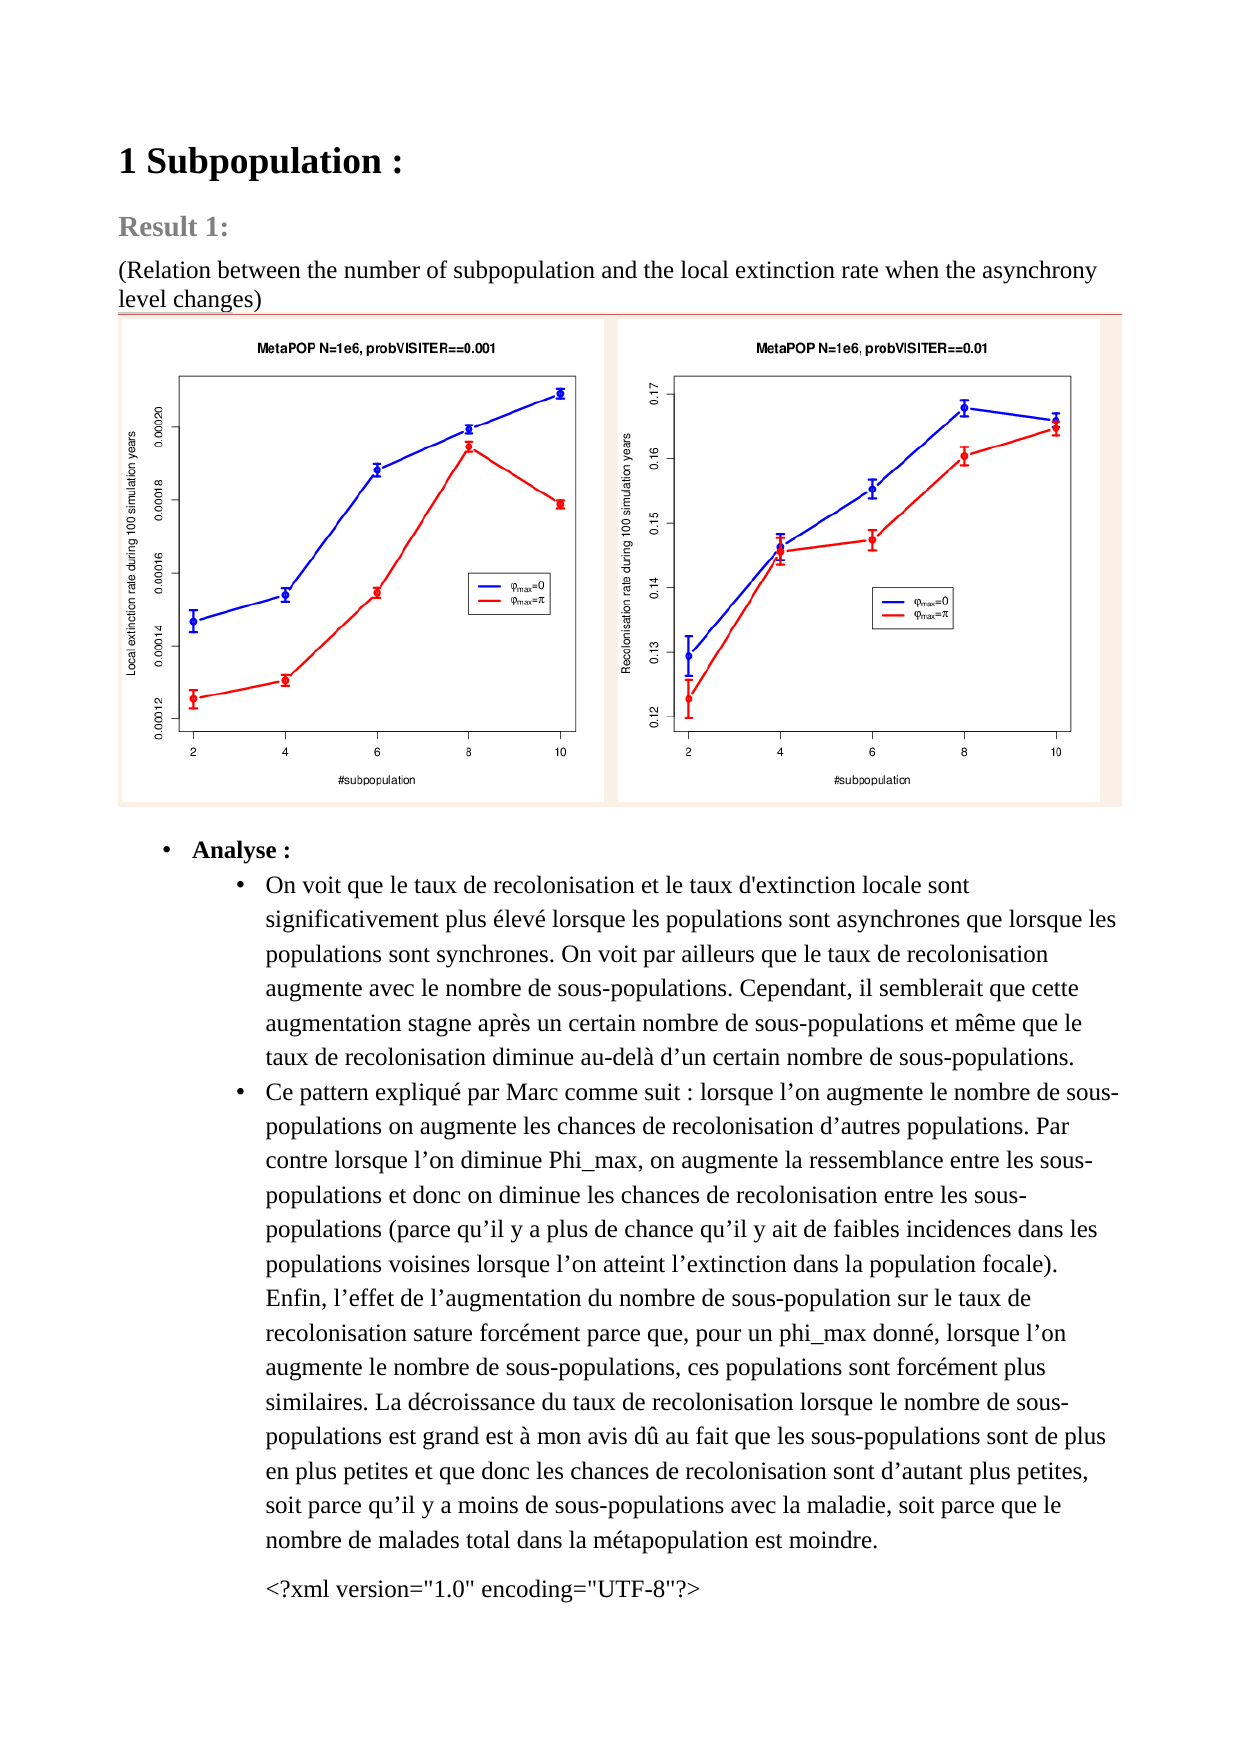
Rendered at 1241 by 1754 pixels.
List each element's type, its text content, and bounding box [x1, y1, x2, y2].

subtitle 1 Subpopulation : [118, 139, 1122, 182]
text (Relation between the number of subpopulation and the local extinction rate when the asynchrony level changes) [118, 255, 1122, 312]
list On voit que le taux de recolonisation et le taux d'extinction locale sont significativement plus élevé lorsque les populations sont asynchrones que lorsque les populations sont synchrones. On voit par ailleurs que le taux de recolonisation augmente avec le nombre de sous-populations. Cependant, il semblerait que cette augmentation stagne après un certain nombre de sous-populations et même que le taux de recolonisation diminue au-delà d’un certain nombre de sous-populations. [236, 870, 1122, 1071]
list <?xml version="1.0" encoding="UTF-8"?> [236, 1574, 1122, 1603]
subtitle Result 1: [118, 209, 1122, 243]
picture [118, 312, 1123, 807]
list Analyse : [162, 835, 1122, 864]
list Ce pattern expliqué par Marc comme suit : lorsque l’on augmente le nombre de sous-populations on augmente les chances de recolonisation d’autres populations. Par contre lorsque l’on diminue Phi_max, on augmente la ressemblance entre les sous-populations et donc on diminue les chances de recolonisation entre les sous-populations (parce qu’il y a plus de chance qu’il y ait de faibles incidences dans les populations voisines lorsque l’on atteint l’extinction dans la population focale). Enfin, l’effet de l’augmentation du nombre de sous-population sur le taux de recolonisation sature forcément parce que, pour un phi_max donné, lorsque l’on augmente le nombre de sous-populations, ces populations sont forcément plus similaires. La décroissance du taux de recolonisation lorsque le nombre de sous-populations est grand est à mon avis dû au fait que les sous-populations sont de plus en plus petites et que donc les chances de recolonisation sont d’autant plus petites, soit parce qu’il y a moins de sous-populations avec la maladie, soit parce que le nombre de malades total dans la métapopulation est moindre. [236, 1077, 1122, 1554]
